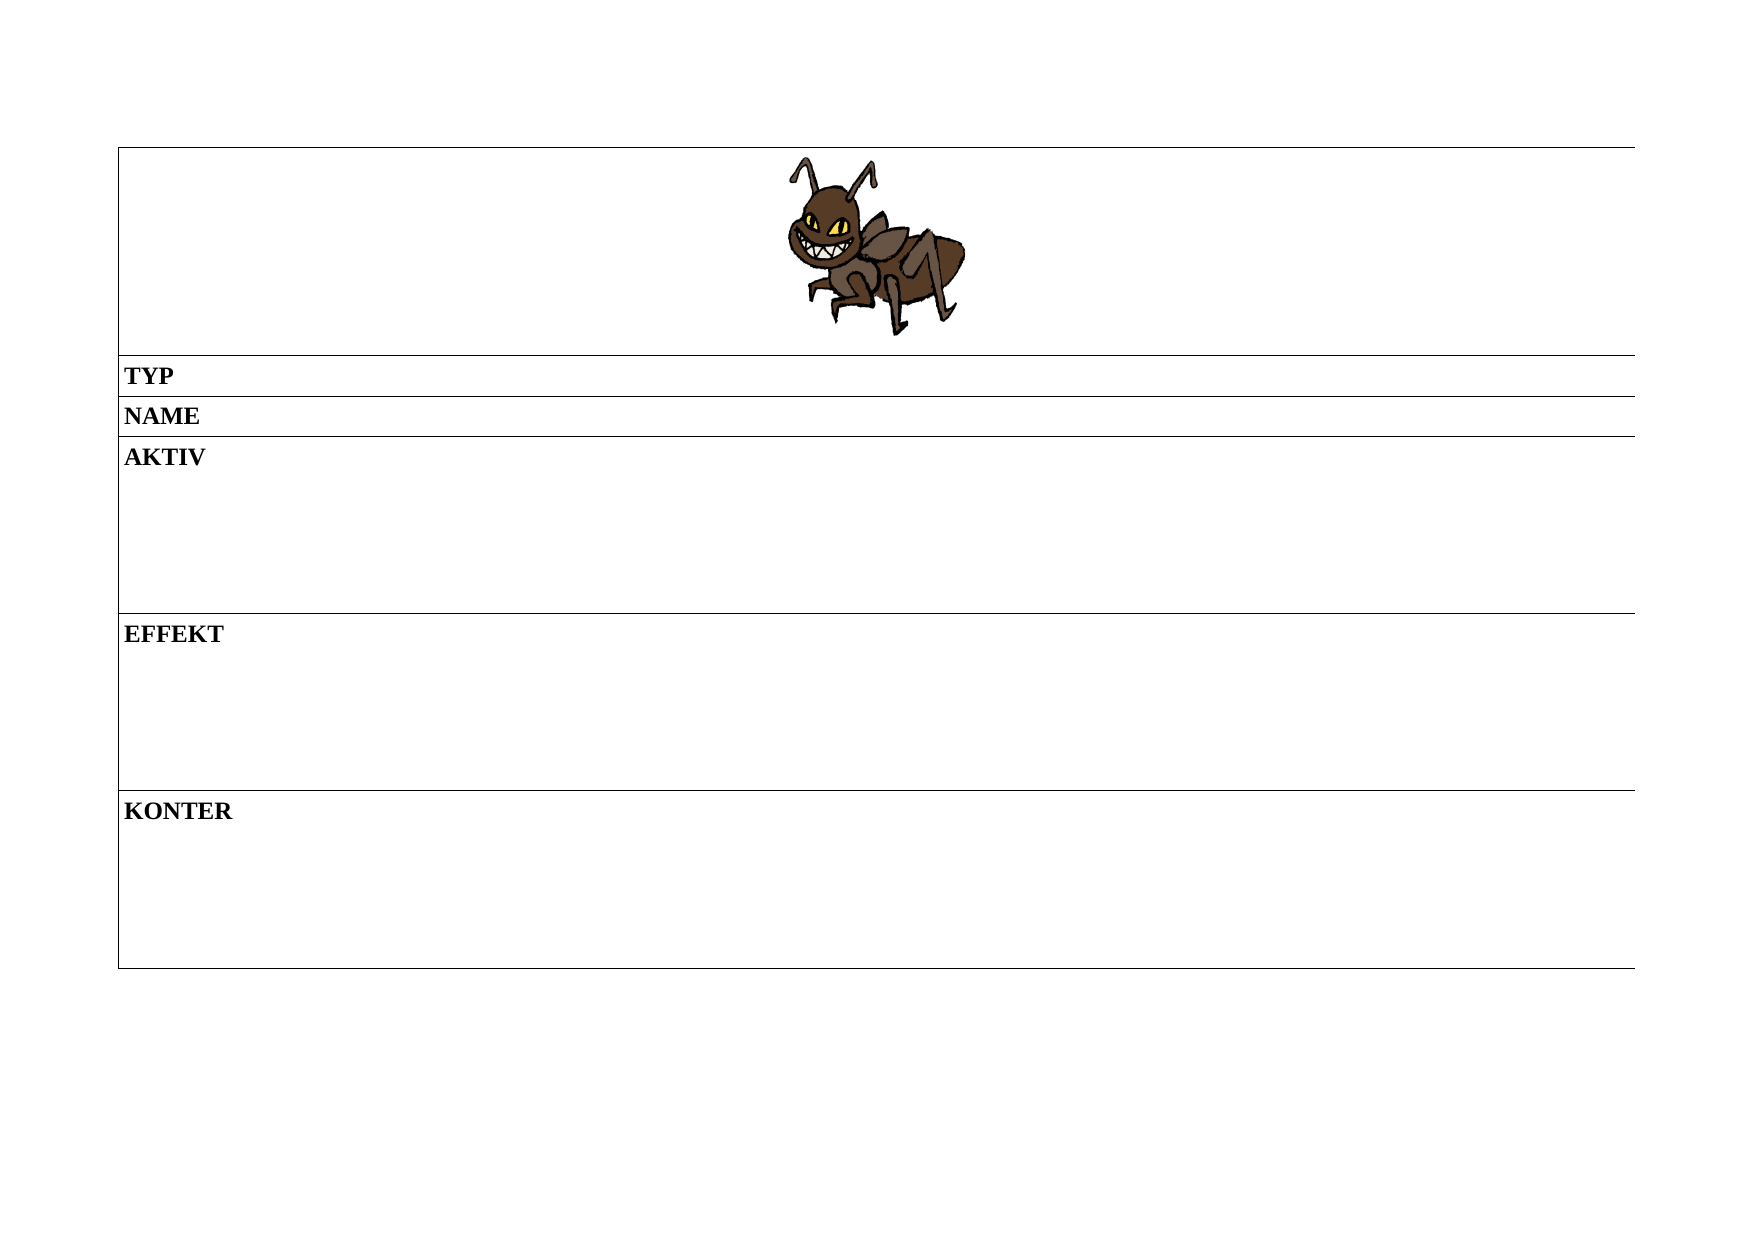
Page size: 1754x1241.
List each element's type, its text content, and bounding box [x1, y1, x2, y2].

table_cell NAME [119, 397, 624, 436]
table_cell TYP [119, 356, 624, 396]
table_cell [624, 437, 1635, 613]
table_cell [624, 356, 1635, 396]
table_cell AKTIV [119, 437, 624, 613]
picture [788, 157, 966, 336]
table_cell KONTER [119, 791, 624, 967]
table_header [119, 148, 1635, 355]
table_cell [624, 397, 1635, 436]
table_cell [624, 791, 1635, 967]
table_cell EFFEKT [119, 614, 624, 790]
table_cell [624, 614, 1635, 790]
